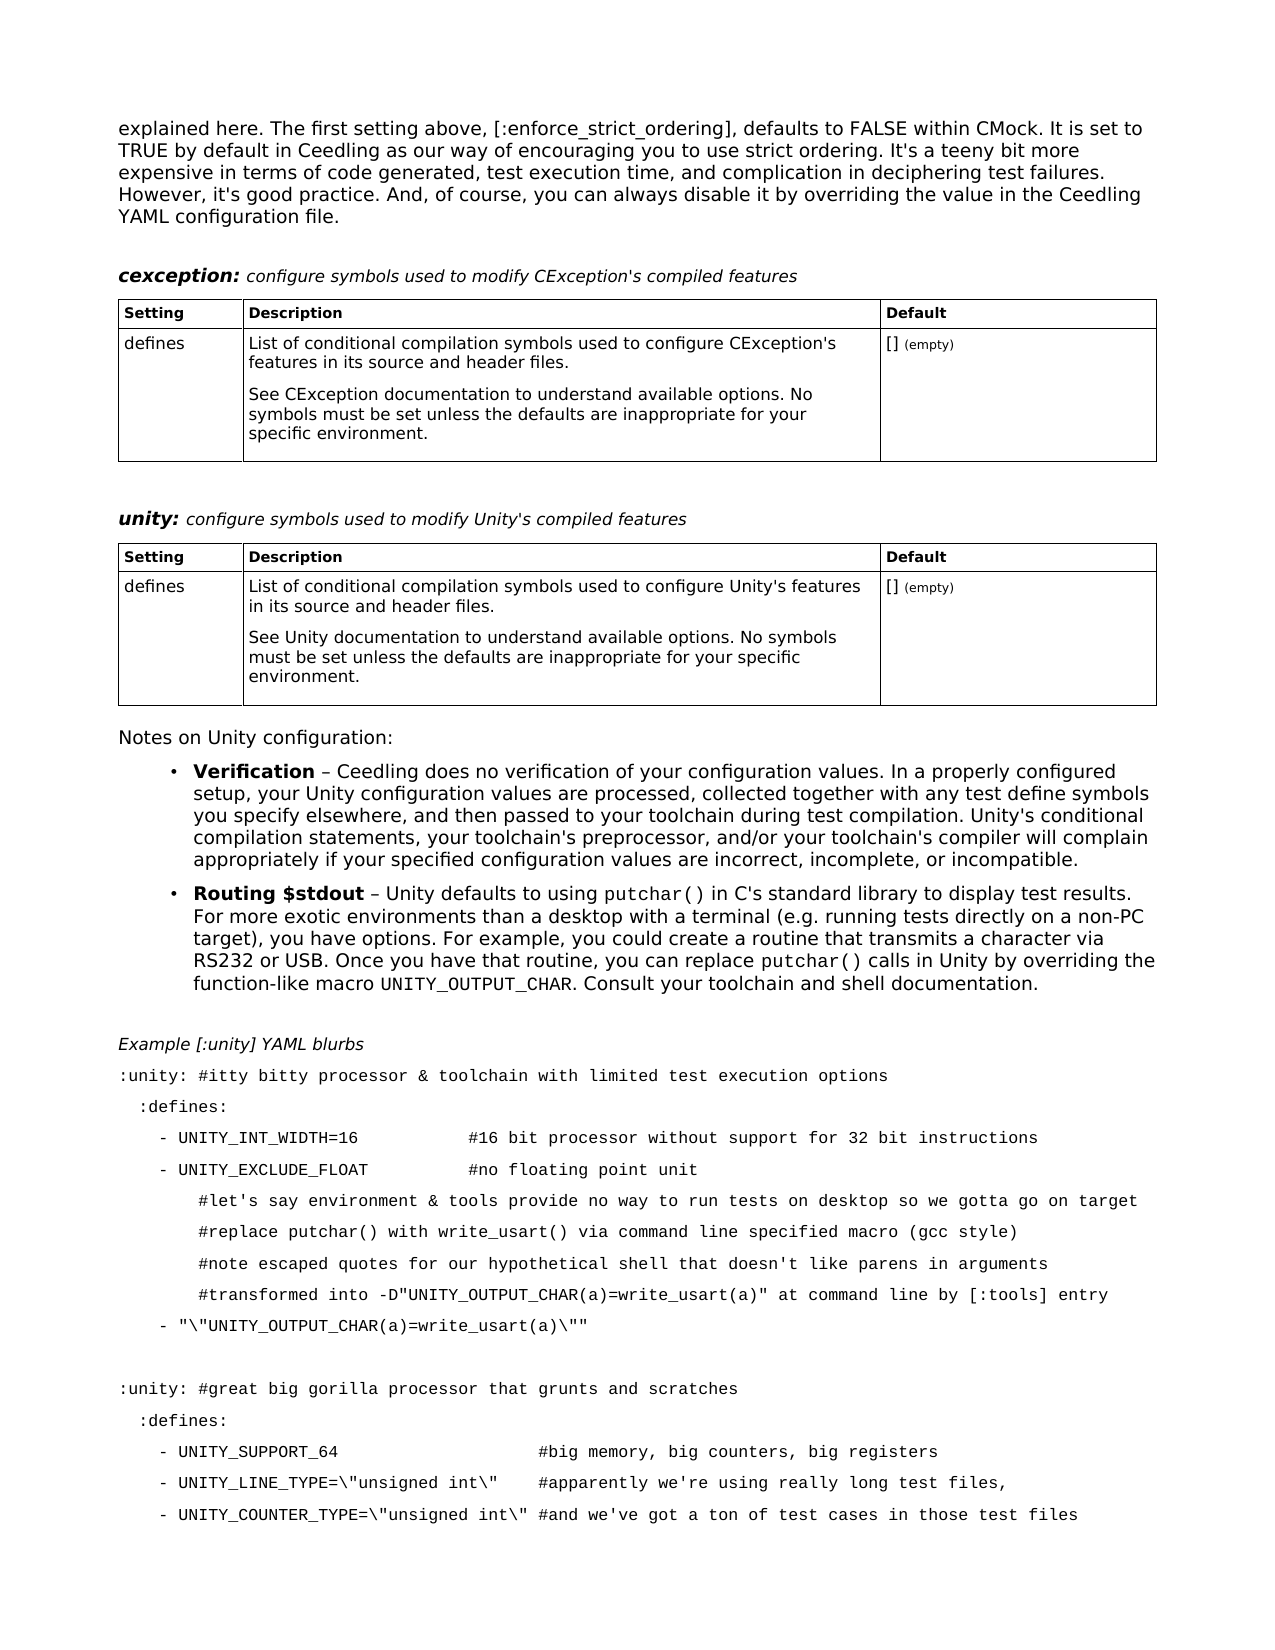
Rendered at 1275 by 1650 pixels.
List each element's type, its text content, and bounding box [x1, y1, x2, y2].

text explained here. The first setting above, [:enforce_strict_ordering], defaults to FALSE within CMock. It is set to TRUE by default in Ceedling as our way of encouraging you to use strict ordering. It's a teeny bit more expensive in terms of code generated, test execution time, and complication in deciphering test failures. However, it's good practice. And, of course, you can always disable it by overriding the value in the Ceedling YAML configuration file. [118, 118, 1157, 227]
text #replace putchar() with write_usart() via command line specified macro (gcc style) [118, 1224, 1157, 1243]
text :defines: [118, 1098, 1157, 1117]
text - "\"UNITY_OUTPUT_CHAR(a)=write_usart(a)\"" [118, 1318, 1157, 1337]
text - UNITY_INT_WIDTH=16 #16 bit processor without support for 32 bit instructions [118, 1130, 1157, 1149]
text Notes on Unity configuration: [118, 727, 1157, 748]
table_header Description [244, 300, 880, 328]
list Routing $stdout – Unity defaults to using putchar() in C's standard library to display test results. For more exotic environments than a desktop with a terminal (e.g. running tests directly on a non-PC target), you have options. For example, you could create a routine that transmits a character via RS232 or USB. Once you have that routine, you can replace putchar() calls in Unity by overriding the function-like macro UNITY_OUTPUT_CHAR. Consult your toolchain and shell documentation. [171, 883, 1157, 996]
text Example [:unity] YAML blurbs [118, 1035, 1157, 1055]
text #transformed into -D"UNITY_OUTPUT_CHAR(a)=write_usart(a)" at command line by [:tools] entry [118, 1287, 1157, 1306]
list Verification – Ceedling does no verification of your configuration values. In a properly configured setup, your Unity configuration values are processed, collected together with any test define symbols you specify elsewhere, and then passed to your toolchain during test compilation. Unity's conditional compilation statements, your toolchain's preprocessor, and/or your toolchain's compiler will complain appropriately if your specified configuration values are incorrect, incomplete, or incompatible. [171, 761, 1157, 870]
table_header Description [244, 544, 880, 571]
table_cell List of conditional compilation symbols used to configure CException's features in its source and header files. See CException documentation to understand available options. No symbols must be set unless the defaults are inappropriate for your specific environment. [244, 329, 880, 461]
table_cell [] (empty) [881, 572, 1156, 705]
table_cell List of conditional compilation symbols used to configure Unity's features in its source and header files. See Unity documentation to understand available options. No symbols must be set unless the defaults are inappropriate for your specific environment. [244, 572, 880, 705]
text - UNITY_EXCLUDE_FLOAT #no floating point unit [118, 1161, 1157, 1180]
text - UNITY_COUNTER_TYPE=\"unsigned int\" #and we've got a ton of test cases in those test files [118, 1506, 1157, 1525]
text :unity: #itty bitty processor & toolchain with limited test execution options [118, 1067, 1157, 1086]
table_cell defines [119, 572, 242, 705]
table_header Default [881, 300, 1156, 328]
text - UNITY_LINE_TYPE=\"unsigned int\" #apparently we're using really long test files, [118, 1475, 1157, 1494]
text #let's say environment & tools provide no way to run tests on desktop so we gotta go on target [118, 1193, 1157, 1211]
table_cell defines [119, 329, 242, 461]
table_header Default [881, 544, 1156, 571]
subtitle cexception: configure symbols used to modify CException's compiled features [118, 265, 1157, 287]
table_cell [] (empty) [881, 329, 1156, 461]
table_header Setting [119, 300, 242, 328]
text :unity: #great big gorilla processor that grunts and scratches [118, 1381, 1157, 1399]
subtitle unity: configure symbols used to modify Unity's compiled features [118, 508, 1157, 530]
text #note escaped quotes for our hypothetical shell that doesn't like parens in arguments [118, 1255, 1157, 1274]
text - UNITY_SUPPORT_64 #big memory, big counters, big registers [118, 1443, 1157, 1462]
text :defines: [118, 1412, 1157, 1431]
table_header Setting [119, 544, 242, 571]
